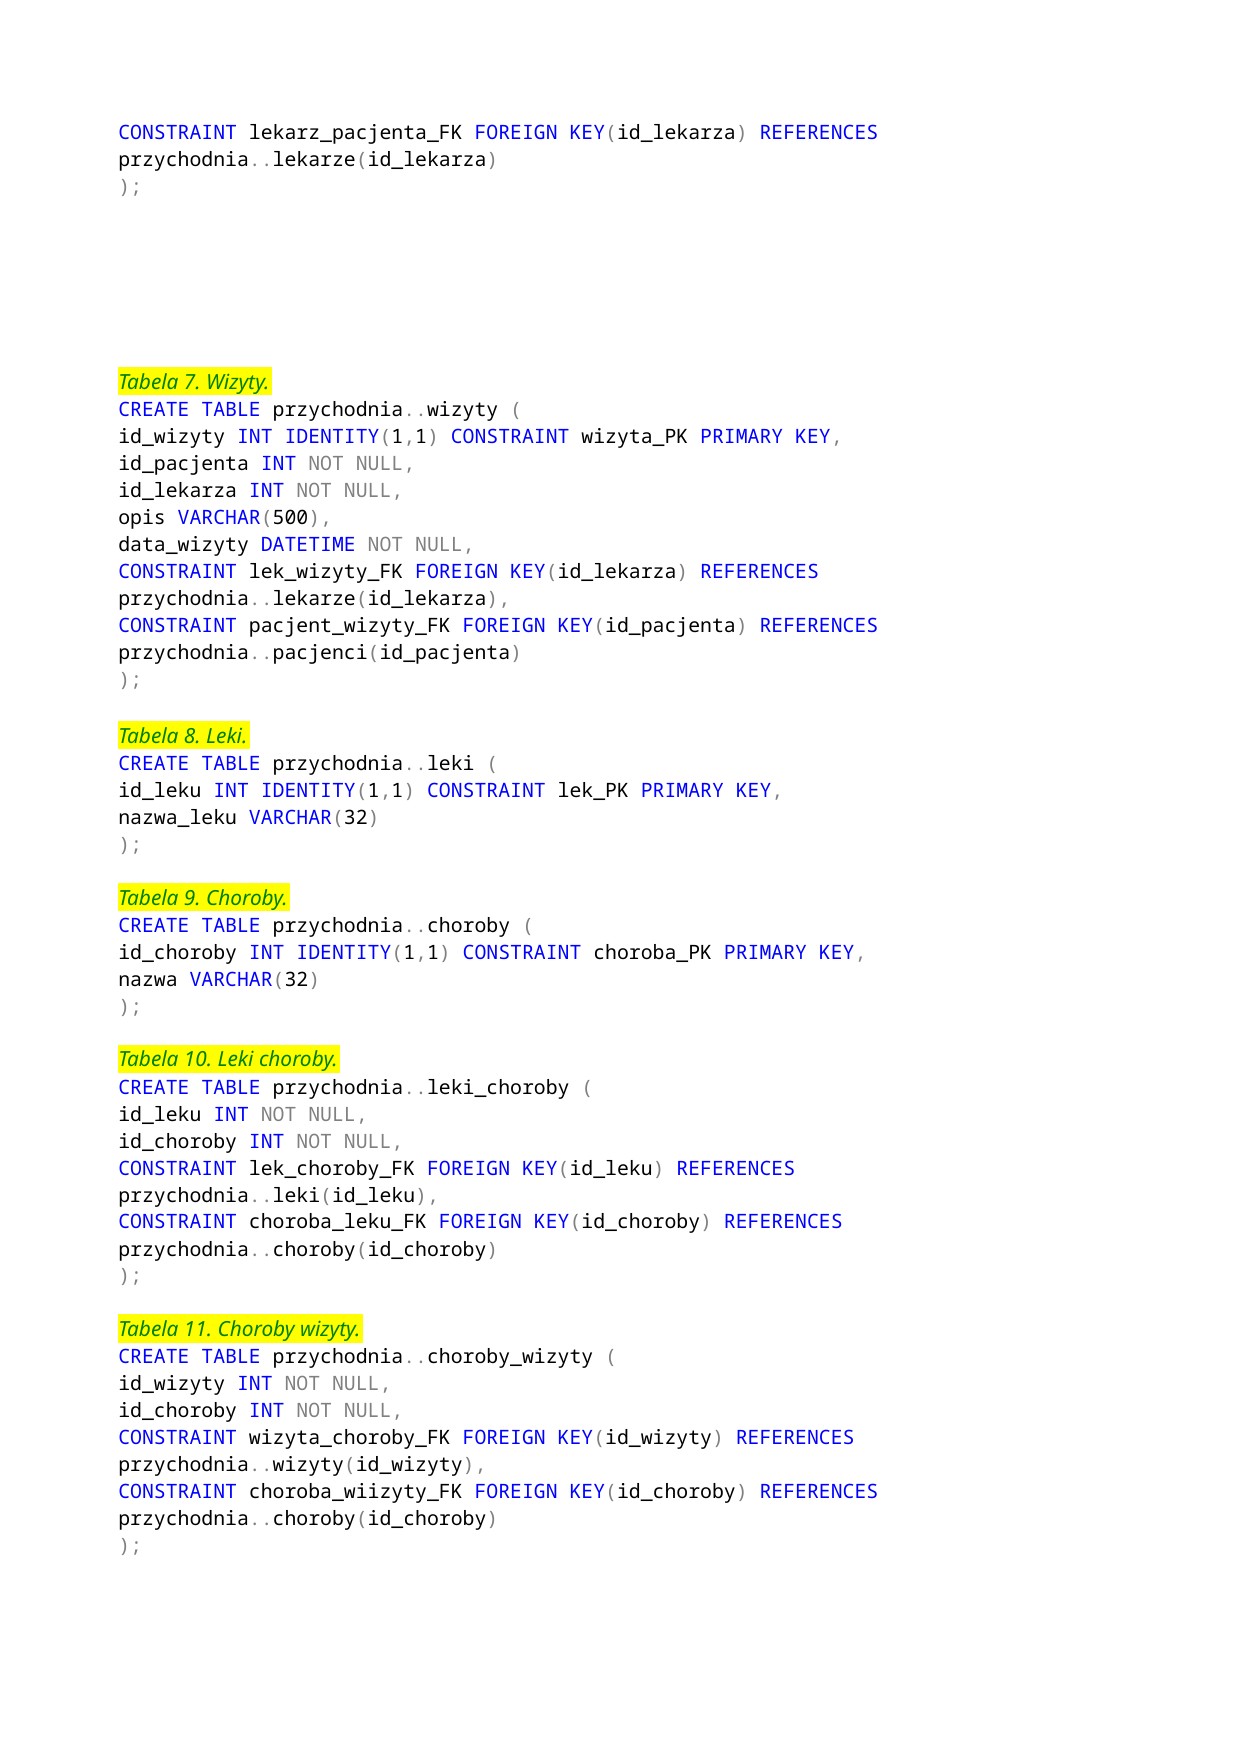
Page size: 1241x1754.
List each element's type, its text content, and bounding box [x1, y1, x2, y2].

text CREATE TABLE przychodnia..choroby_wizyty ( [118, 1343, 1122, 1370]
text CONSTRAINT wizyta_choroby_FK FOREIGN KEY(id_wizyty) REFERENCES przychodnia..wizyty(id_wizyty), [118, 1424, 1122, 1478]
text opis VARCHAR(500), [118, 503, 1122, 530]
text CONSTRAINT lek_wizyty_FK FOREIGN KEY(id_lekarza) REFERENCES przychodnia..lekarze(id_lekarza), [118, 557, 1122, 611]
text ); [118, 830, 1122, 857]
text ); [118, 1262, 1122, 1289]
text CONSTRAINT choroba_leku_FK FOREIGN KEY(id_choroby) REFERENCES przychodnia..choroby(id_choroby) [118, 1208, 1122, 1262]
text CONSTRAINT lek_choroby_FK FOREIGN KEY(id_leku) REFERENCES przychodnia..leki(id_leku), [118, 1154, 1122, 1208]
text ); [118, 172, 1122, 199]
text CONSTRAINT pacjent_wizyty_FK FOREIGN KEY(id_pacjenta) REFERENCES przychodnia..pacjenci(id_pacjenta) [118, 611, 1122, 665]
text ); [118, 1532, 1122, 1558]
text CREATE TABLE przychodnia..wizyty ( [118, 395, 1122, 422]
text id_choroby INT NOT NULL, [118, 1397, 1122, 1424]
text id_pacjenta INT NOT NULL, [118, 449, 1122, 476]
text Tabela 7. Wizyty. [118, 367, 1122, 395]
text id_choroby INT IDENTITY(1,1) CONSTRAINT choroba_PK PRIMARY KEY, [118, 938, 1122, 965]
text CREATE TABLE przychodnia..choroby ( [118, 911, 1122, 938]
text CREATE TABLE przychodnia..leki_choroby ( [118, 1073, 1122, 1100]
text Tabela 8. Leki. [118, 721, 1122, 749]
text Tabela 11. Choroby wizyty. [118, 1314, 1122, 1343]
text id_wizyty INT IDENTITY(1,1) CONSTRAINT wizyta_PK PRIMARY KEY, [118, 422, 1122, 449]
text id_lekarza INT NOT NULL, [118, 476, 1122, 503]
text data_wizyty DATETIME NOT NULL, [118, 530, 1122, 557]
text ); [118, 992, 1122, 1019]
text CONSTRAINT lekarz_pacjenta_FK FOREIGN KEY(id_lekarza) REFERENCES przychodnia..lekarze(id_lekarza) [118, 118, 1122, 172]
text Tabela 10. Leki choroby. [118, 1044, 1122, 1073]
text id_leku INT NOT NULL, [118, 1100, 1122, 1127]
text nazwa_leku VARCHAR(32) [118, 803, 1122, 830]
text Tabela 9. Choroby. [118, 883, 1122, 911]
text id_wizyty INT NOT NULL, [118, 1370, 1122, 1397]
text nazwa VARCHAR(32) [118, 965, 1122, 992]
text CONSTRAINT choroba_wiizyty_FK FOREIGN KEY(id_choroby) REFERENCES przychodnia..choroby(id_choroby) [118, 1478, 1122, 1532]
text ); [118, 665, 1122, 692]
text id_choroby INT NOT NULL, [118, 1127, 1122, 1154]
text id_leku INT IDENTITY(1,1) CONSTRAINT lek_PK PRIMARY KEY, [118, 776, 1122, 803]
text CREATE TABLE przychodnia..leki ( [118, 749, 1122, 776]
